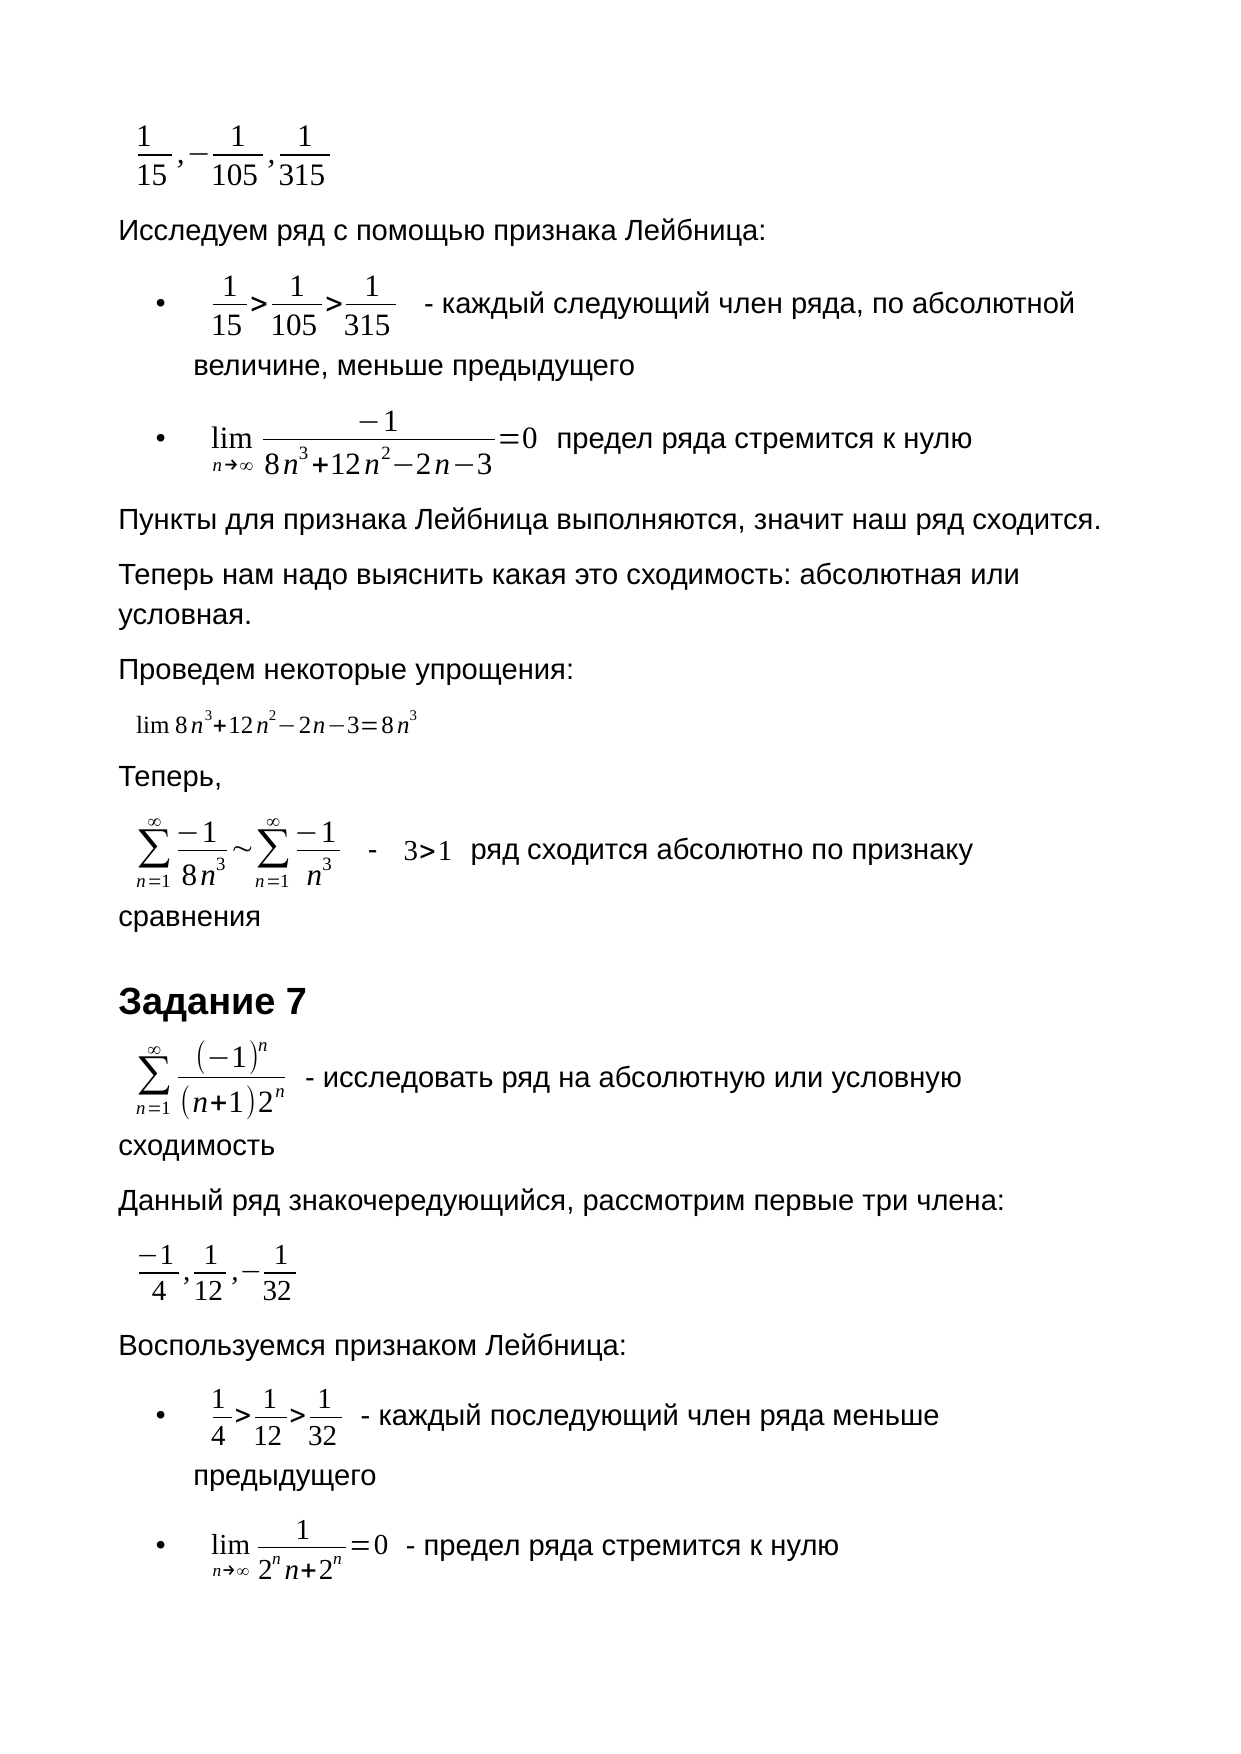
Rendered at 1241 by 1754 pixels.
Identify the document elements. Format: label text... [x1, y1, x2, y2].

text - исследовать ряд на абсолютную или условную сходимость [118, 1034, 1122, 1162]
text - ряд сходится абсолютно по признаку сравнения [118, 814, 1122, 932]
list - предел ряда стремится к нулю [156, 1513, 1122, 1585]
text Исследуем ряд с помощью признака Лейбница: [118, 213, 1122, 247]
text Воспользуемся признаком Лейбница: [118, 1328, 1122, 1361]
text Проведем некоторые упрощения: [118, 652, 1122, 686]
list - каждый последующий член ряда меньше предыдущего [156, 1382, 1122, 1491]
list предел ряда стремится к нулю [156, 403, 1122, 481]
list - каждый следующий член ряда, по абсолютной величине, меньше предыдущего [156, 268, 1122, 382]
text Теперь, [118, 759, 1122, 793]
text Теперь нам надо выяснить какая это сходимость: абсолютная или условная. [118, 557, 1122, 631]
text Пункты для признака Лейбница выполняются, значит наш ряд сходится. [118, 502, 1122, 536]
text Данный ряд знакочередующийся, рассмотрим первые три члена: [118, 1183, 1122, 1217]
subtitle Задание 7 [118, 978, 1122, 1022]
